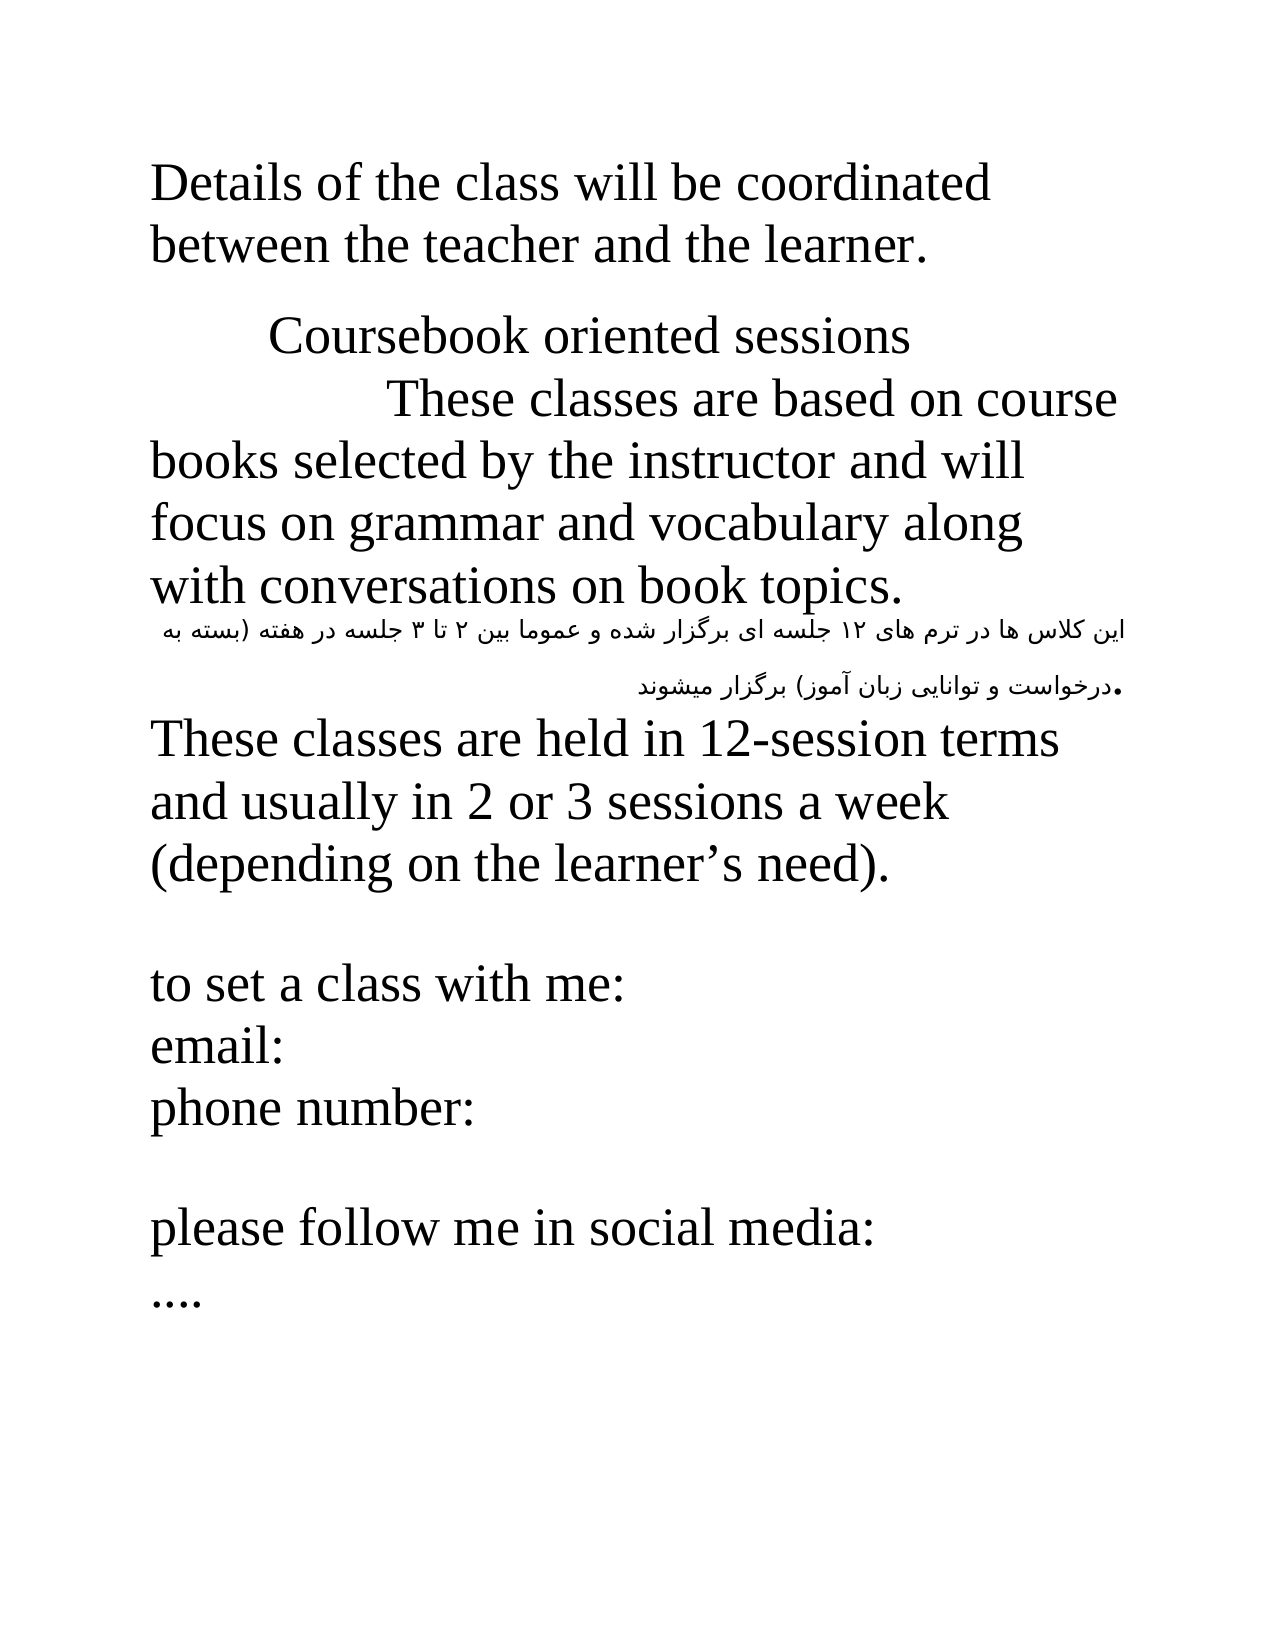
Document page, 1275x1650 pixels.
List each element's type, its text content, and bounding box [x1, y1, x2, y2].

text phone number: [150, 1075, 1125, 1137]
text These classes are held in 12-session terms and usually in 2 or 3 sessions a week (depending on the learner’s need). [150, 706, 1125, 893]
text please follow me in social media: [150, 1195, 1125, 1257]
text These classes are based on course books selected by the instructor and will focus on grammar and vocabulary along with conversations on book topics. [150, 366, 1125, 615]
text این کلاس ها در ترم های ۱۲ جلسه ای برگزار شده و عموما بین ۲ تا ۳ جلسه در هفته (بسته به درخواست و توانایی زبان آموز)‌ برگزار میشوند. [150, 615, 1125, 706]
text email: [150, 1013, 1125, 1075]
text Details of the class will be coordinated between the teacher and the learner. [150, 150, 1125, 274]
text .... [150, 1257, 1125, 1319]
text Coursebook oriented sessions [150, 303, 1125, 366]
text to set a class with me: [150, 951, 1125, 1013]
